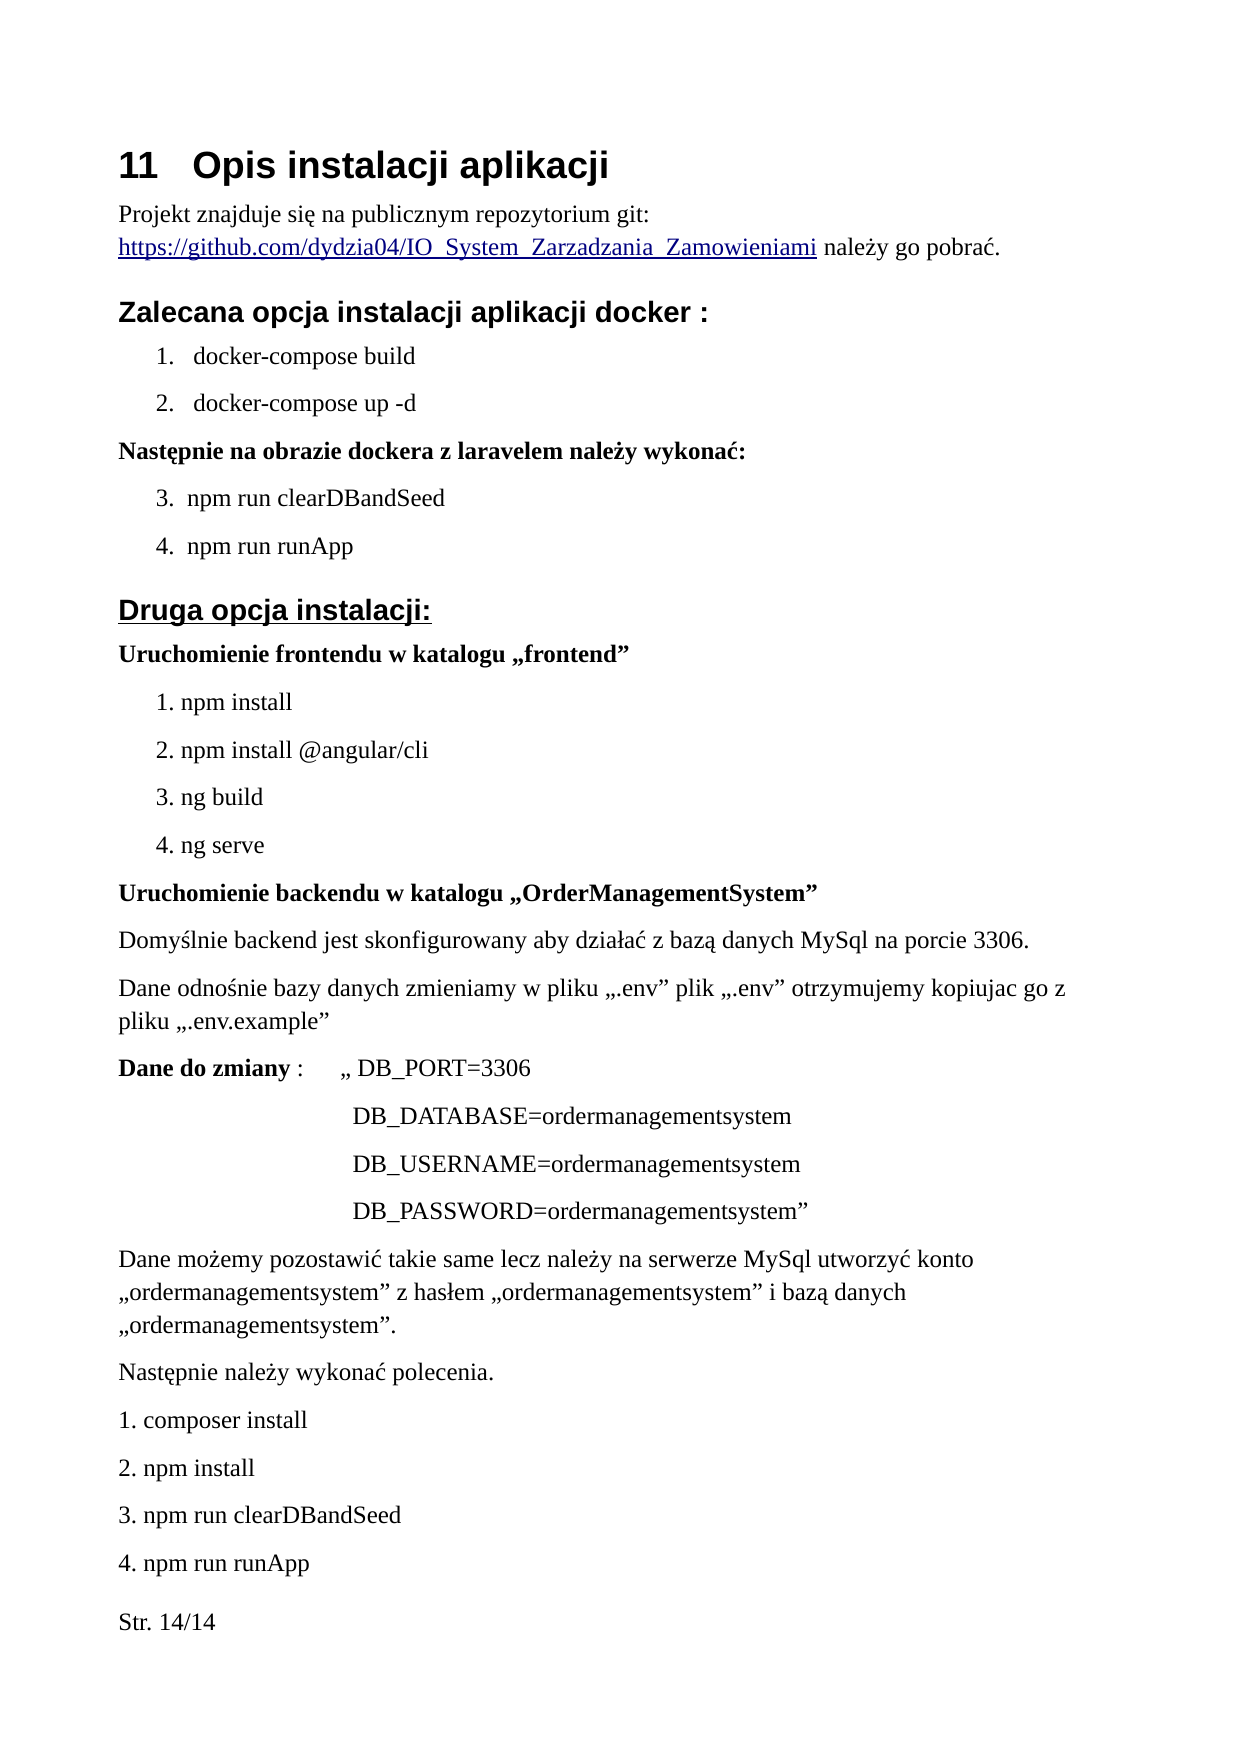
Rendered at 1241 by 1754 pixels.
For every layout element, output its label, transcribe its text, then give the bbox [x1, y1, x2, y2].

text Następnie na obrazie dockera z laravelem należy wykonać: [118, 436, 1122, 465]
text Uruchomienie backendu w katalogu „OrderManagementSystem” [118, 878, 1122, 906]
list docker-compose up -d [156, 388, 1122, 417]
text Dane do zmiany : „ DB_PORT=3306 [118, 1053, 1122, 1082]
text 2. npm install @angular/cli [118, 735, 1122, 763]
text DB_PASSWORD=ordermanagementsystem” [118, 1196, 1122, 1225]
text 4. npm run runApp [118, 1548, 1122, 1577]
text 4. ng serve [118, 830, 1122, 859]
text Następnie należy wykonać polecenia. [118, 1357, 1122, 1386]
text DB_DATABASE=ordermanagementsystem [118, 1101, 1122, 1130]
subtitle Druga opcja instalacji: [118, 593, 1122, 627]
text 2. npm install [118, 1453, 1122, 1481]
text 1. npm install [118, 687, 1122, 716]
text 1. composer install [118, 1405, 1122, 1434]
list docker-compose build [156, 341, 1122, 369]
text DB_USERNAME=ordermanagementsystem [118, 1149, 1122, 1177]
text 4. npm run runApp [118, 531, 1122, 560]
text Dane możemy pozostawić takie same lecz należy na serwerze MySql utworzyć konto „ordermanagementsystem” z hasłem „ordermanagementsystem” i bazą danych „ordermanagementsystem”. [118, 1244, 1122, 1339]
subtitle Opis instalacji aplikacji [118, 143, 1122, 187]
text Uruchomienie frontendu w katalogu „frontend” [118, 639, 1122, 668]
text Projekt znajduje się na publicznym repozytorium git: https://github.com/dydzia04/IO_System_Zarzadzania_Zamowieniami należy go pobrać. [118, 199, 1122, 261]
text Domyślnie backend jest skonfigurowany aby działać z bazą danych MySql na porcie 3306. [118, 925, 1122, 954]
text Dane odnośnie bazy danych zmieniamy w pliku „.env” plik „.env” otrzymujemy kopiujac go z pliku „.env.example” [118, 973, 1122, 1034]
subtitle Zalecana opcja instalacji aplikacji docker : [118, 294, 1122, 328]
text 3. ng build [118, 782, 1122, 811]
text 3. npm run clearDBandSeed [118, 1500, 1122, 1529]
text 3. npm run clearDBandSeed [118, 483, 1122, 512]
